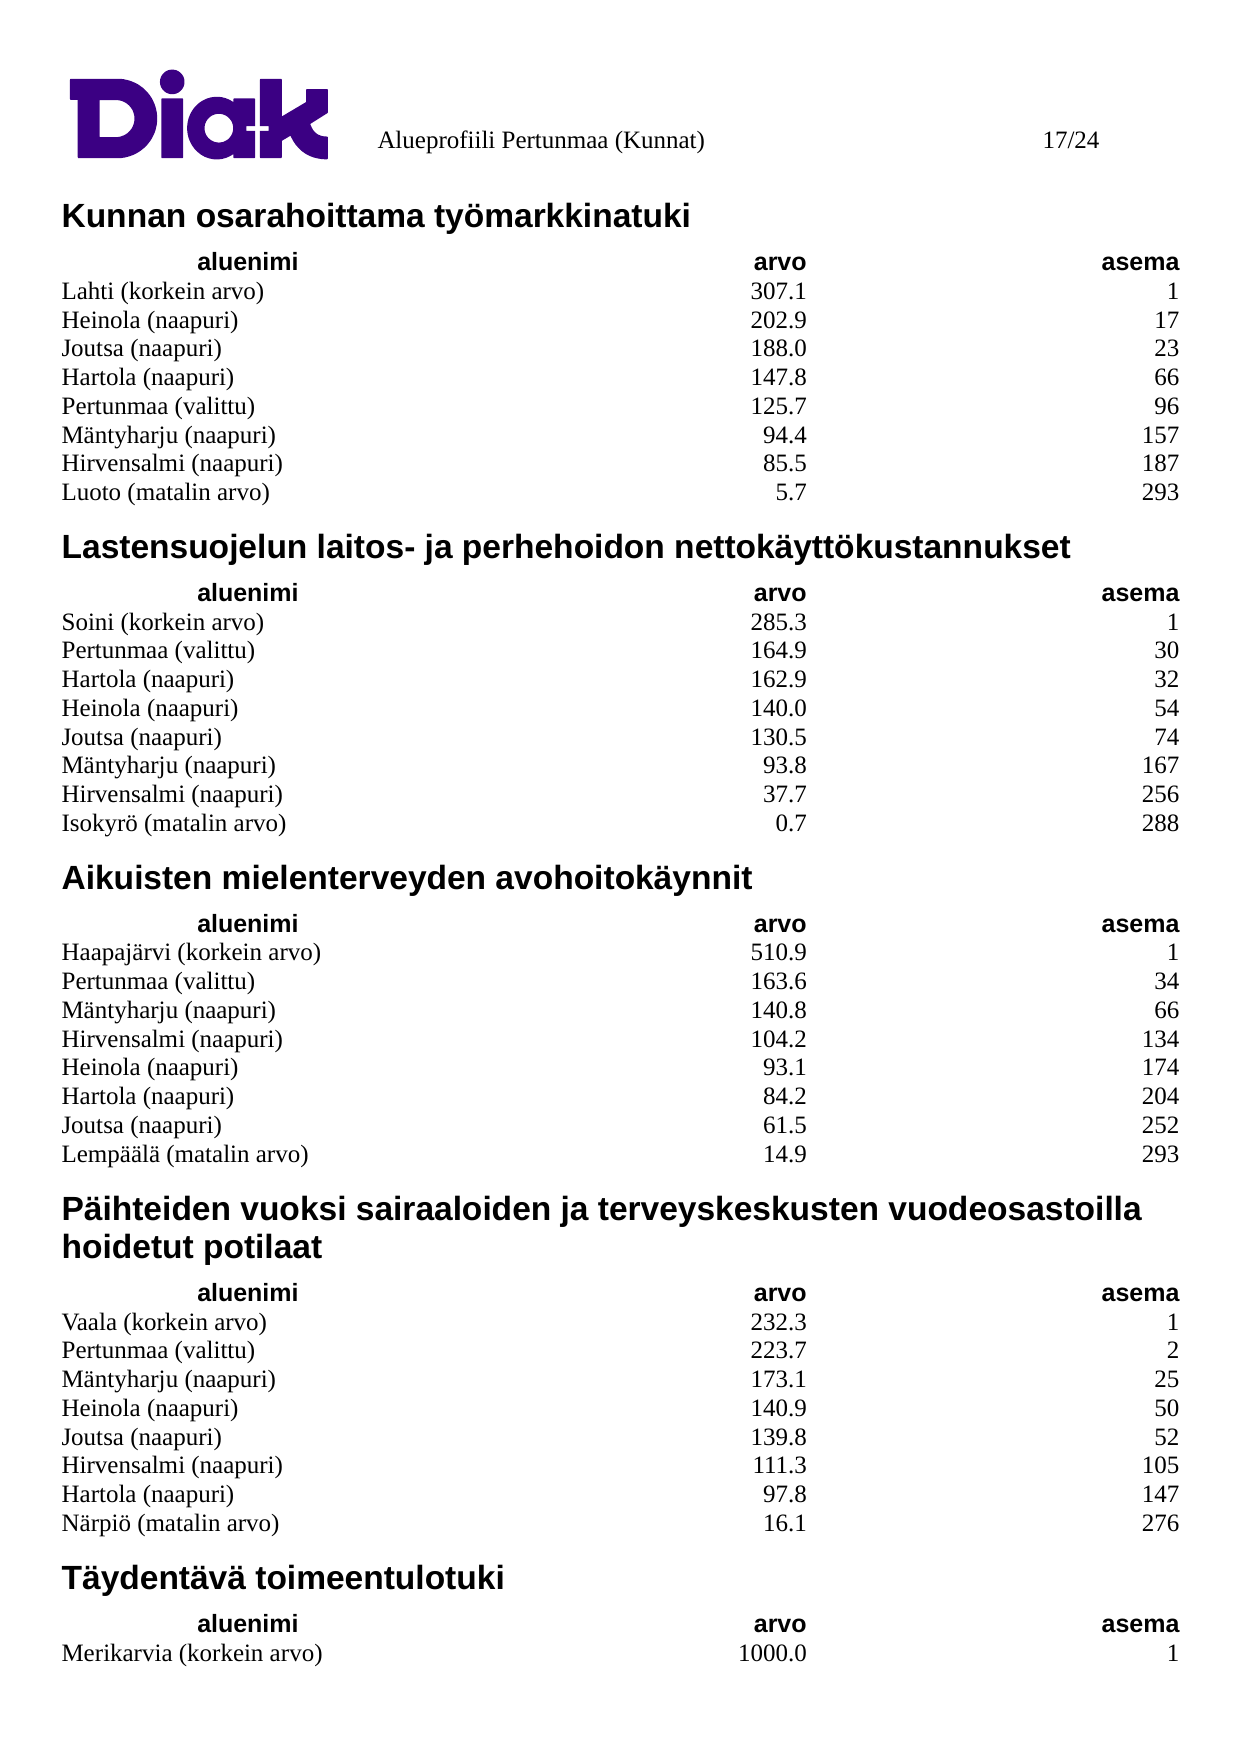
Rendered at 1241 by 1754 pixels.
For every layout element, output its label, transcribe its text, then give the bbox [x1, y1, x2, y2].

table_cell 1 [806, 1307, 1179, 1336]
table_cell 1 [806, 938, 1179, 966]
table_cell 97.8 [434, 1479, 806, 1508]
table_cell 66 [806, 362, 1179, 391]
table_cell Isokyrö (matalin arvo) [61, 808, 434, 837]
table_cell Hartola (naapuri) [61, 362, 434, 391]
table_cell Joutsa (naapuri) [61, 1110, 434, 1139]
table_cell 85.5 [434, 449, 806, 477]
table_cell Heinola (naapuri) [61, 1393, 434, 1422]
table_cell Joutsa (naapuri) [61, 334, 434, 362]
table_cell Mäntyharju (naapuri) [61, 995, 434, 1024]
table_cell Mäntyharju (naapuri) [61, 751, 434, 779]
table_cell 223.7 [434, 1336, 806, 1364]
table_cell Joutsa (naapuri) [61, 722, 434, 751]
table_header asema [806, 247, 1179, 276]
table_cell 125.7 [434, 391, 806, 420]
table_cell 140.0 [434, 693, 806, 722]
table_cell 52 [806, 1422, 1179, 1451]
table_cell 204 [806, 1081, 1179, 1110]
table_cell Hartola (naapuri) [61, 1081, 434, 1110]
table_cell 105 [806, 1451, 1179, 1479]
table_header aluenimi [61, 909, 434, 937]
table_cell Pertunmaa (valittu) [61, 1336, 434, 1364]
table_cell Heinola (naapuri) [61, 1053, 434, 1081]
table_cell Hirvensalmi (naapuri) [61, 1451, 434, 1479]
table_cell Hartola (naapuri) [61, 664, 434, 693]
table_cell 147 [806, 1479, 1179, 1508]
table_cell Pertunmaa (valittu) [61, 636, 434, 664]
table_cell 74 [806, 722, 1179, 751]
table_cell Mäntyharju (naapuri) [61, 420, 434, 448]
table_cell Merikarvia (korkein arvo) [61, 1638, 434, 1666]
table_cell 288 [806, 808, 1179, 837]
table_header arvo [434, 909, 806, 937]
table_cell 139.8 [434, 1422, 806, 1451]
table_cell 252 [806, 1110, 1179, 1139]
table_cell Lempäälä (matalin arvo) [61, 1139, 434, 1167]
table_cell 25 [806, 1364, 1179, 1393]
table_cell 140.8 [434, 995, 806, 1024]
subtitle Kunnan osarahoittama työmarkkinatuki [61, 196, 1179, 235]
table_cell 32 [806, 664, 1179, 693]
table_cell 173.1 [434, 1364, 806, 1393]
table_cell Heinola (naapuri) [61, 693, 434, 722]
table_cell Vaala (korkein arvo) [61, 1307, 434, 1336]
table_header aluenimi [61, 578, 434, 607]
table_cell 66 [806, 995, 1179, 1024]
table_cell Heinola (naapuri) [61, 305, 434, 333]
table_header arvo [434, 578, 806, 607]
table_cell Luoto (matalin arvo) [61, 477, 434, 506]
table_cell 96 [806, 391, 1179, 420]
table_cell Pertunmaa (valittu) [61, 391, 434, 420]
table_cell 5.7 [434, 477, 806, 506]
table_header arvo [434, 247, 806, 276]
table_cell 23 [806, 334, 1179, 362]
table_cell 2 [806, 1336, 1179, 1364]
table_cell 162.9 [434, 664, 806, 693]
table_cell 164.9 [434, 636, 806, 664]
table_cell 232.3 [434, 1307, 806, 1336]
table_cell 140.9 [434, 1393, 806, 1422]
table_cell 157 [806, 420, 1179, 448]
table_cell 14.9 [434, 1139, 806, 1167]
table_header asema [806, 909, 1179, 937]
subtitle Lastensuojelun laitos- ja perhehoidon nettokäyttökustannukset [61, 527, 1179, 566]
table_cell 147.8 [434, 362, 806, 391]
table_header aluenimi [61, 1278, 434, 1307]
subtitle Aikuisten mielenterveyden avohoitokäynnit [61, 858, 1179, 896]
table_cell 276 [806, 1508, 1179, 1537]
table_cell 130.5 [434, 722, 806, 751]
table_cell 17 [806, 305, 1179, 333]
table_cell Joutsa (naapuri) [61, 1422, 434, 1451]
table_cell 50 [806, 1393, 1179, 1422]
table_cell Hirvensalmi (naapuri) [61, 1024, 434, 1052]
table_header aluenimi [61, 247, 434, 276]
table_cell 167 [806, 751, 1179, 779]
table_header asema [806, 1609, 1179, 1638]
table_cell 1 [806, 1638, 1179, 1666]
table_cell 111.3 [434, 1451, 806, 1479]
table_cell 293 [806, 1139, 1179, 1167]
table_cell Hartola (naapuri) [61, 1479, 434, 1508]
table_cell 187 [806, 449, 1179, 477]
table_header arvo [434, 1278, 806, 1307]
table_cell 94.4 [434, 420, 806, 448]
table_cell 93.8 [434, 751, 806, 779]
table_cell 188.0 [434, 334, 806, 362]
table_cell 61.5 [434, 1110, 806, 1139]
table_cell 1 [806, 276, 1179, 305]
table_cell 54 [806, 693, 1179, 722]
table_cell 256 [806, 779, 1179, 808]
table_cell 174 [806, 1053, 1179, 1081]
table_cell 34 [806, 966, 1179, 995]
table_header asema [806, 1278, 1179, 1307]
table_cell Hirvensalmi (naapuri) [61, 449, 434, 477]
table_cell 30 [806, 636, 1179, 664]
table_cell 93.1 [434, 1053, 806, 1081]
table_cell Hirvensalmi (naapuri) [61, 779, 434, 808]
table_cell 202.9 [434, 305, 806, 333]
table_cell Pertunmaa (valittu) [61, 966, 434, 995]
table_cell 37.7 [434, 779, 806, 808]
table_cell Lahti (korkein arvo) [61, 276, 434, 305]
table_cell 0.7 [434, 808, 806, 837]
subtitle Täydentävä toimeentulotuki [61, 1558, 1179, 1596]
table_cell 1000.0 [434, 1638, 806, 1666]
table_cell 293 [806, 477, 1179, 506]
table_cell 163.6 [434, 966, 806, 995]
table_header aluenimi [61, 1609, 434, 1638]
table_cell 16.1 [434, 1508, 806, 1537]
table_cell 104.2 [434, 1024, 806, 1052]
table_cell Mäntyharju (naapuri) [61, 1364, 434, 1393]
subtitle Päihteiden vuoksi sairaaloiden ja terveyskeskusten vuodeosastoilla hoidetut potilaat [61, 1188, 1179, 1266]
table_cell 285.3 [434, 607, 806, 636]
table_cell 1 [806, 607, 1179, 636]
table_header arvo [434, 1609, 806, 1638]
table_cell Närpiö (matalin arvo) [61, 1508, 434, 1537]
table_cell Haapajärvi (korkein arvo) [61, 938, 434, 966]
table_cell Soini (korkein arvo) [61, 607, 434, 636]
table_cell 84.2 [434, 1081, 806, 1110]
table_cell 134 [806, 1024, 1179, 1052]
table_header asema [806, 578, 1179, 607]
table_cell 510.9 [434, 938, 806, 966]
table_cell 307.1 [434, 276, 806, 305]
